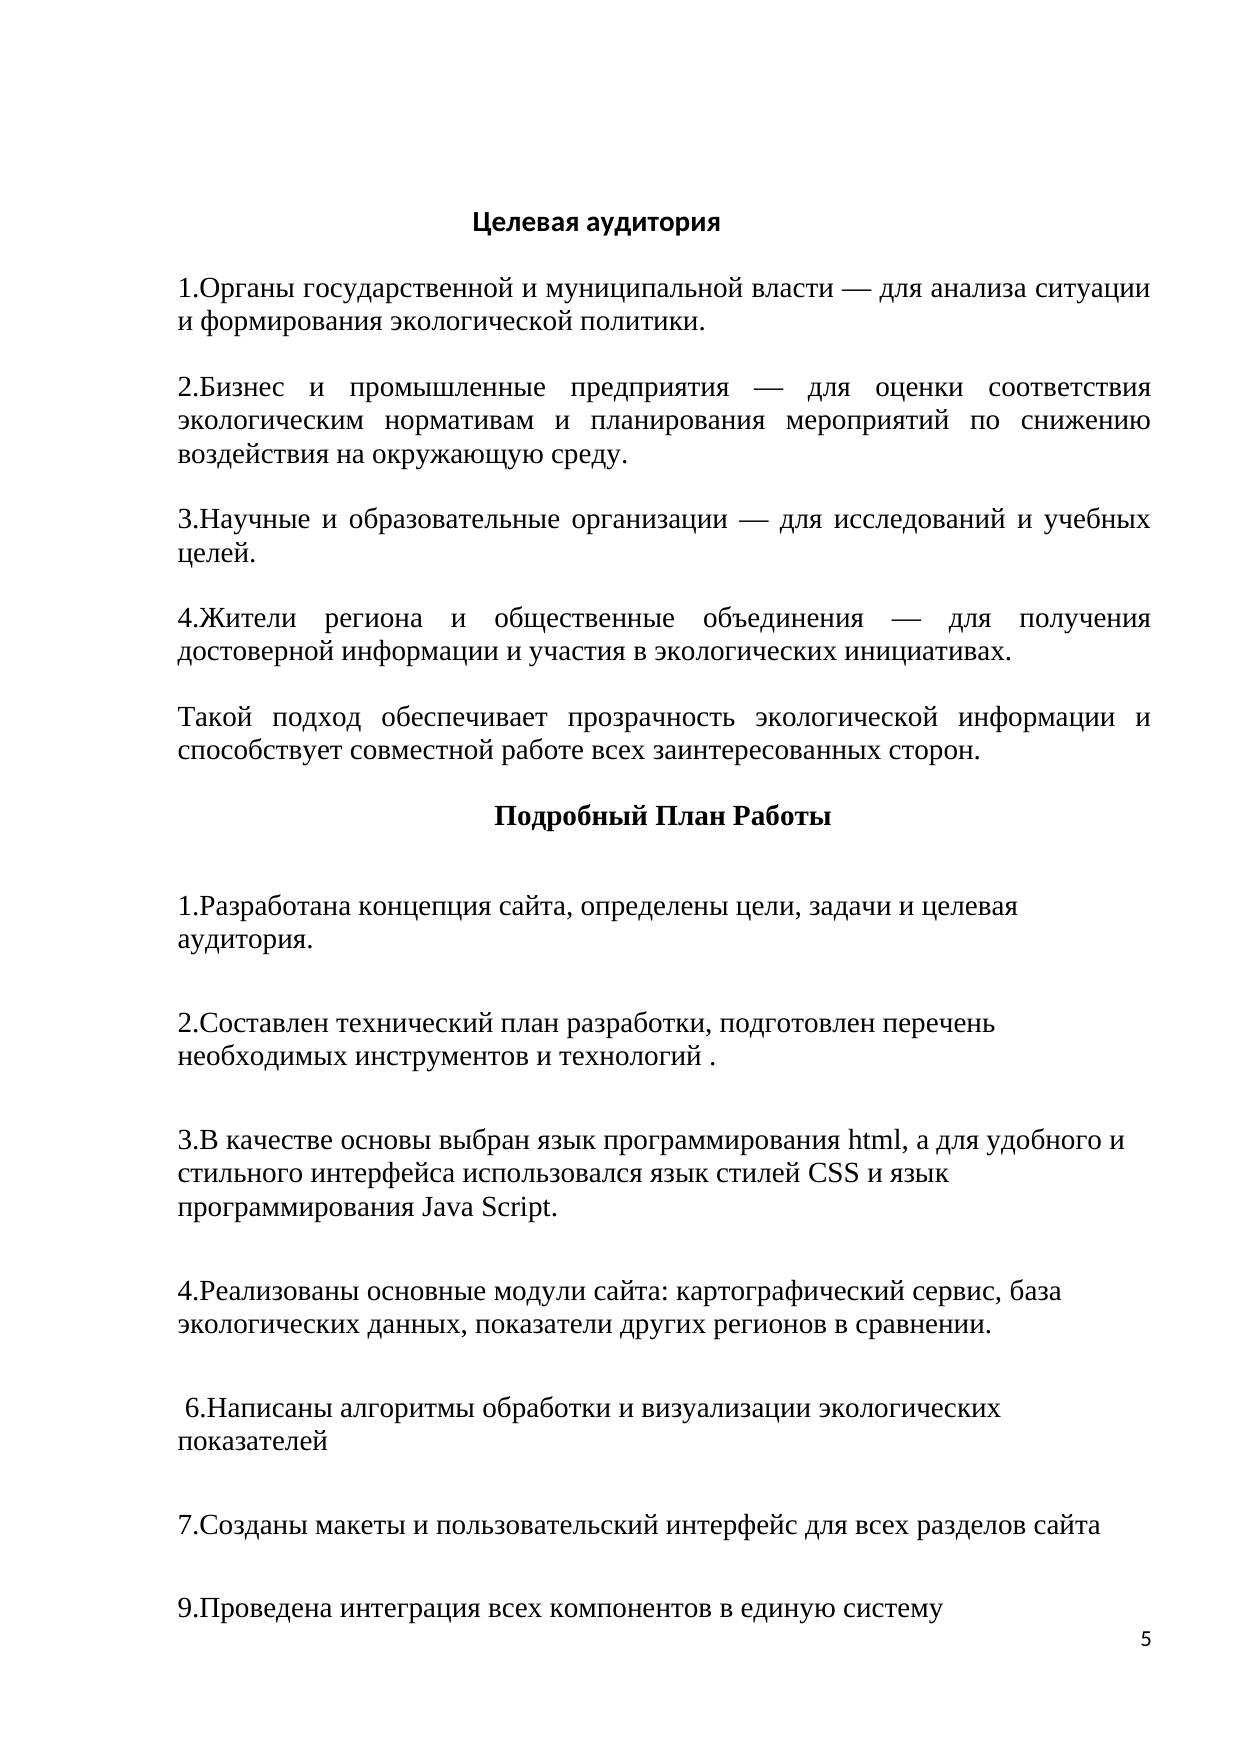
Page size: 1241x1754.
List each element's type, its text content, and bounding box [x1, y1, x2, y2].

text 1.Разработана концепция сайта, определены цели, задачи и целевая аудитория. [177, 888, 1152, 955]
text 4.Жители региона и общественные объединения — для получения достоверной информации и участия в экологических инициативах. [177, 600, 1152, 667]
text 1.Органы государственной и муниципальной власти — для анализа ситуации и формирования экологической политики. [177, 270, 1152, 337]
subtitle Подробный План Работы [177, 798, 1148, 831]
text 3.Научные и образовательные организации — для исследований и учебных целей. [177, 501, 1152, 568]
text Целевая аудитория [398, 203, 1148, 238]
text Такой подход обеспечивает прозрачность экологической информации и способствует совместной работе всех заинтересованных сторон. [177, 699, 1152, 766]
text 3.В качестве основы выбран язык программирования html, а для удобного и стильного интерфейса использовался язык стилей CSS и язык программирования Java Script. [177, 1122, 1152, 1223]
text 7.Созданы макеты и пользовательский интерфейс для всех разделов сайта [177, 1507, 1152, 1540]
text 6.Написаны алгоритмы обработки и визуализации экологических показателей [177, 1390, 1152, 1457]
text 9.Проведена интеграция всех компонентов в единую систему [177, 1590, 1152, 1624]
text 4.Реализованы основные модули сайта: картографический сервис, база экологических данных, показатели других регионов в сравнении. [177, 1273, 1152, 1340]
text 2.Составлен технический план разработки, подготовлен перечень необходимых инструментов и технологий . [177, 1005, 1152, 1072]
text 2.Бизнес и промышленные предприятия — для оценки соответствия экологическим нормативам и планирования мероприятий по снижению воздействия на окружающую среду. [177, 369, 1152, 469]
